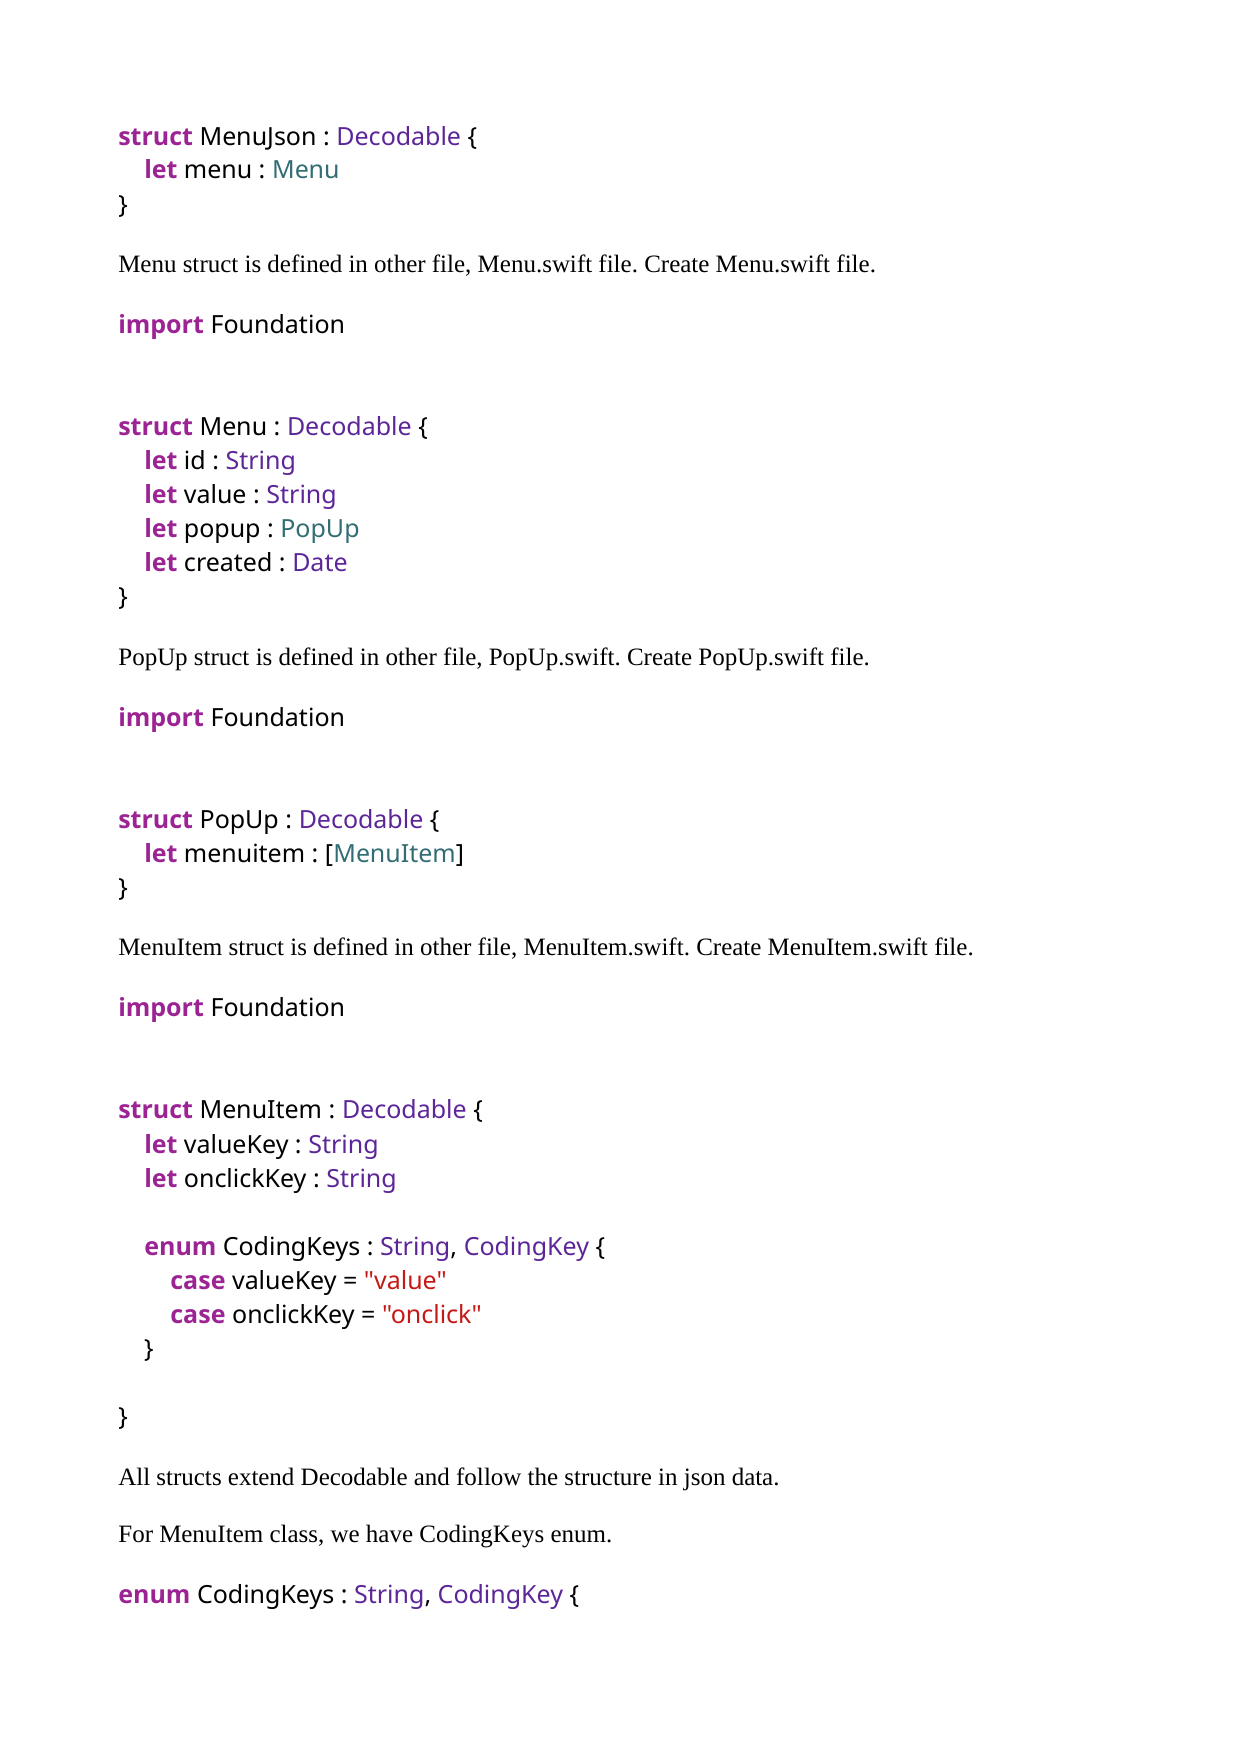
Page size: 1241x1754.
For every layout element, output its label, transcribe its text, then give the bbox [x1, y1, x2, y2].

text All structs extend Decodable and follow the structure in json data. [118, 1462, 1122, 1490]
text struct MenuJson : Decodable { [118, 118, 1122, 152]
text let valueKey : String [118, 1126, 1122, 1160]
text PopUp struct is defined in other file, PopUp.swift. Create PopUp.swift file. [118, 642, 1122, 671]
text } [118, 579, 1122, 613]
text Menu struct is defined in other file, Menu.swift file. Create Menu.swift file. [118, 249, 1122, 278]
text let onclickKey : String [118, 1160, 1122, 1194]
text let value : String [118, 477, 1122, 511]
text import Foundation [118, 990, 1122, 1024]
text } [118, 870, 1122, 904]
text import Foundation [118, 307, 1122, 341]
text import Foundation [118, 699, 1122, 733]
text } [118, 1399, 1122, 1433]
text For MenuItem class, we have CodingKeys enum. [118, 1519, 1122, 1548]
text case onclickKey = "onclick" [118, 1297, 1122, 1331]
text enum CodingKeys : String, CodingKey { [118, 1228, 1122, 1262]
text struct Menu : Decodable { [118, 409, 1122, 443]
text let menuitem : [MenuItem] [118, 836, 1122, 870]
text MenuItem struct is defined in other file, MenuItem.swift. Create MenuItem.swift file. [118, 932, 1122, 961]
text struct PopUp : Decodable { [118, 802, 1122, 836]
text enum CodingKeys : String, CodingKey { [118, 1577, 1122, 1611]
text let menu : Menu [118, 152, 1122, 186]
text struct MenuItem : Decodable { [118, 1092, 1122, 1126]
text let popup : PopUp [118, 511, 1122, 545]
text let created : Date [118, 545, 1122, 579]
text let id : String [118, 443, 1122, 477]
text case valueKey = "value" [118, 1262, 1122, 1297]
text } [118, 186, 1122, 220]
text } [118, 1331, 1122, 1365]
